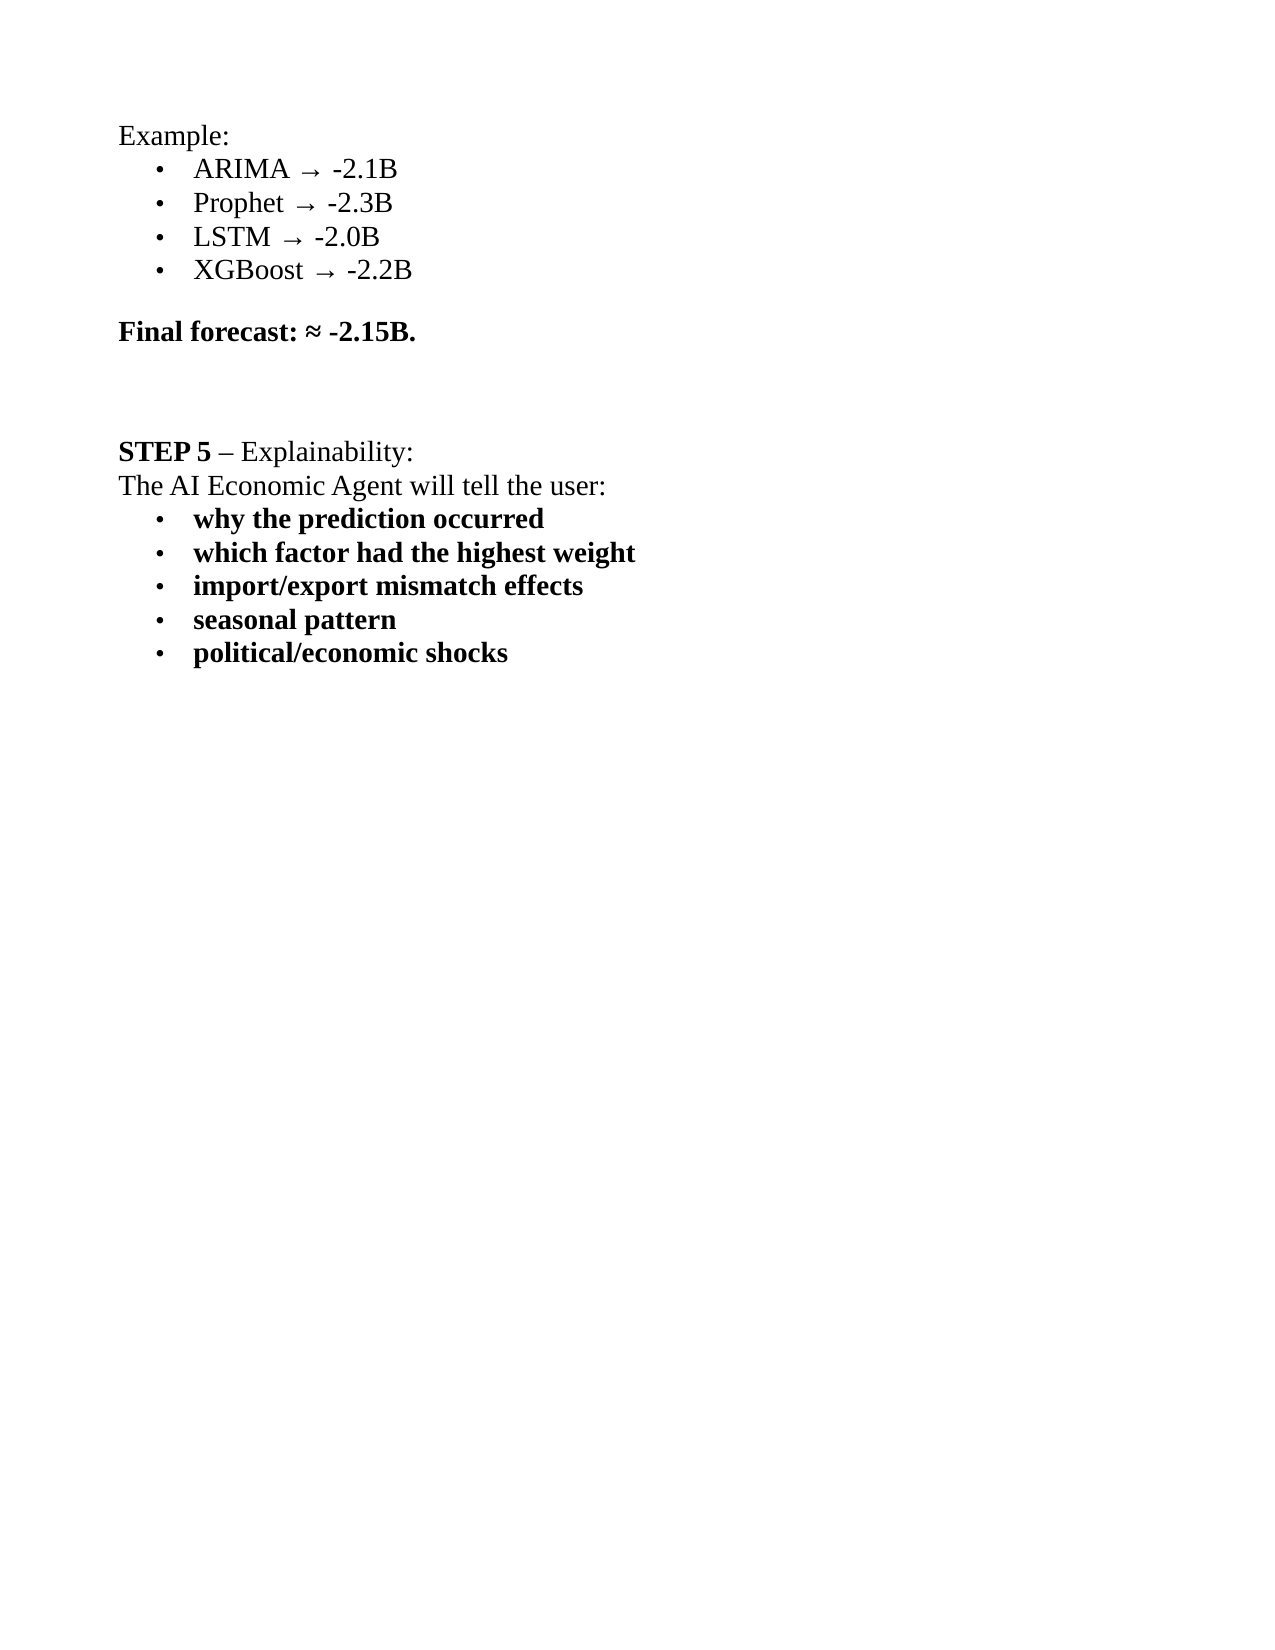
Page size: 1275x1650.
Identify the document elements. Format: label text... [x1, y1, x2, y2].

list which factor had the highest weight [156, 535, 1157, 568]
list seasonal pattern [156, 602, 1157, 636]
text Example: [118, 118, 1157, 152]
text The AI Economic Agent will tell the user: [118, 468, 1157, 501]
list political/economic shocks [156, 636, 1157, 669]
list XGBoost → -2.2B [156, 252, 1157, 286]
text STEP 5 – Explainability: [118, 434, 1157, 468]
list LSTM → -2.0B [156, 219, 1157, 252]
list why the prediction occurred [156, 501, 1157, 535]
list ARIMA → -2.1B [156, 152, 1157, 185]
list import/export mismatch effects [156, 568, 1157, 602]
text Final forecast: ≈ -2.15B. [118, 314, 1157, 348]
list Prophet → -2.3B [156, 185, 1157, 219]
